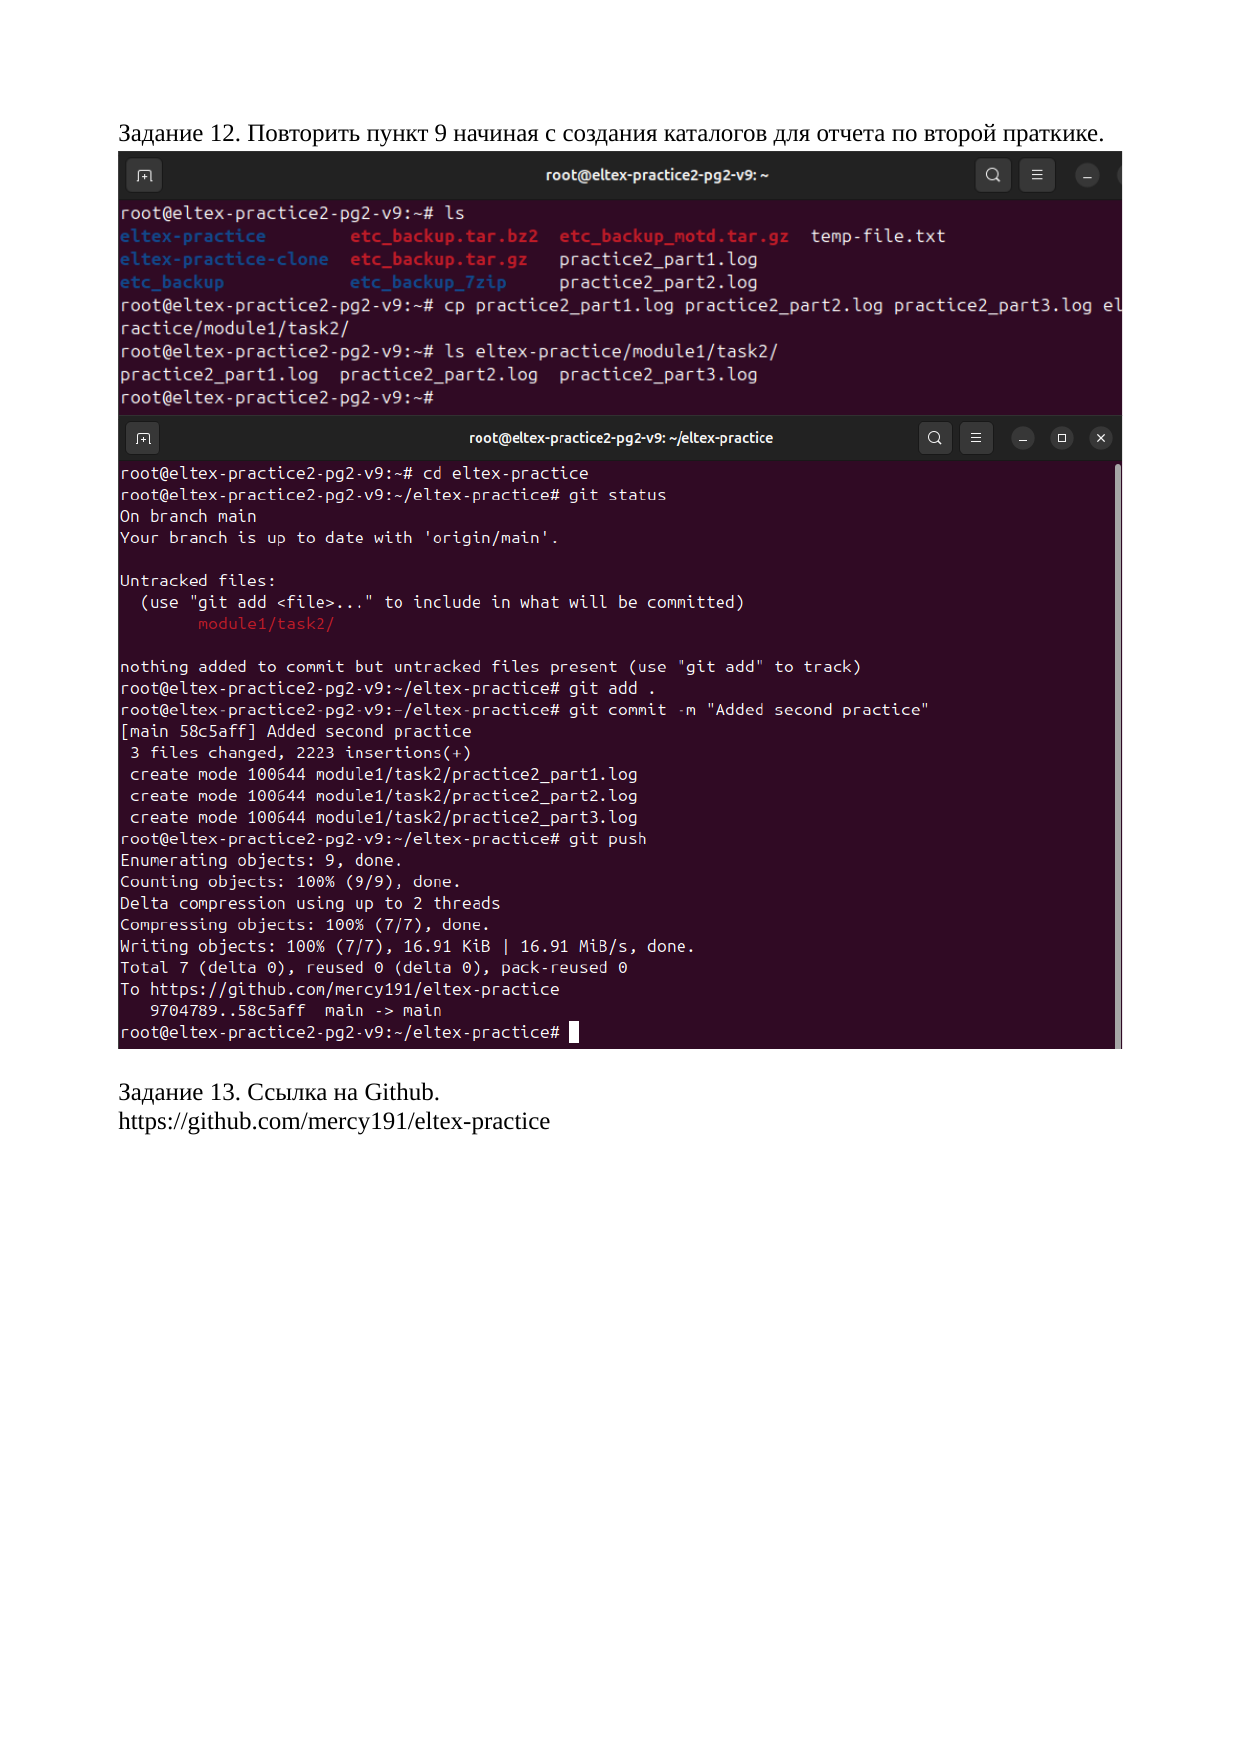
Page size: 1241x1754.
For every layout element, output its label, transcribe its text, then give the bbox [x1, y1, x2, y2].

text https://github.com/mercy191/eltex-practice [118, 1106, 1122, 1134]
text Задание 12. Повторить пункт 9 начиная с создания каталогов для отчета по второй праткике. [118, 118, 1122, 147]
picture [118, 151, 1123, 1049]
text Задание 13. Ссылка на Github. [118, 1077, 1122, 1106]
